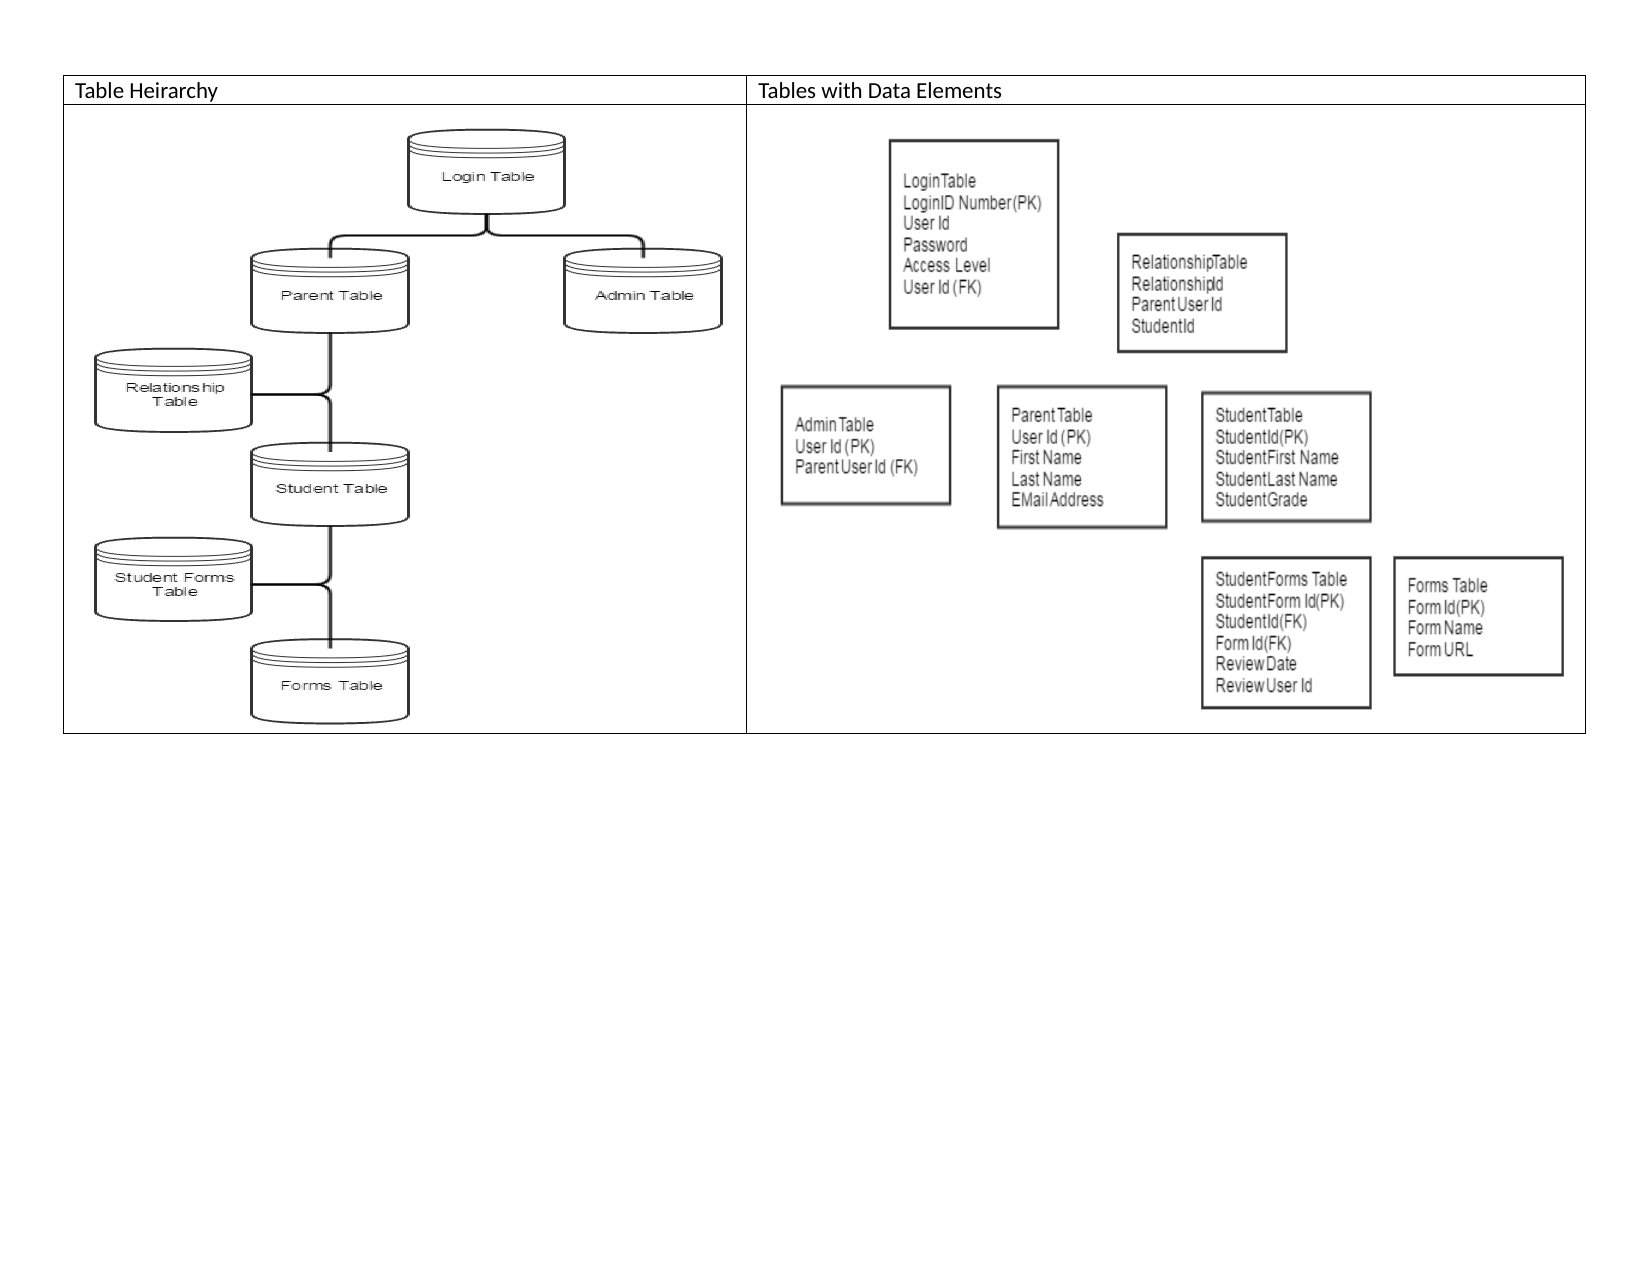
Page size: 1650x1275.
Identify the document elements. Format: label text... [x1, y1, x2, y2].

table_cell [747, 105, 758, 733]
table_cell [1576, 105, 1585, 733]
table_header Table Heirarchy [64, 76, 746, 104]
table_header Tables with Data Elements [747, 76, 1585, 104]
table_cell [736, 105, 746, 733]
table_cell [64, 105, 75, 733]
